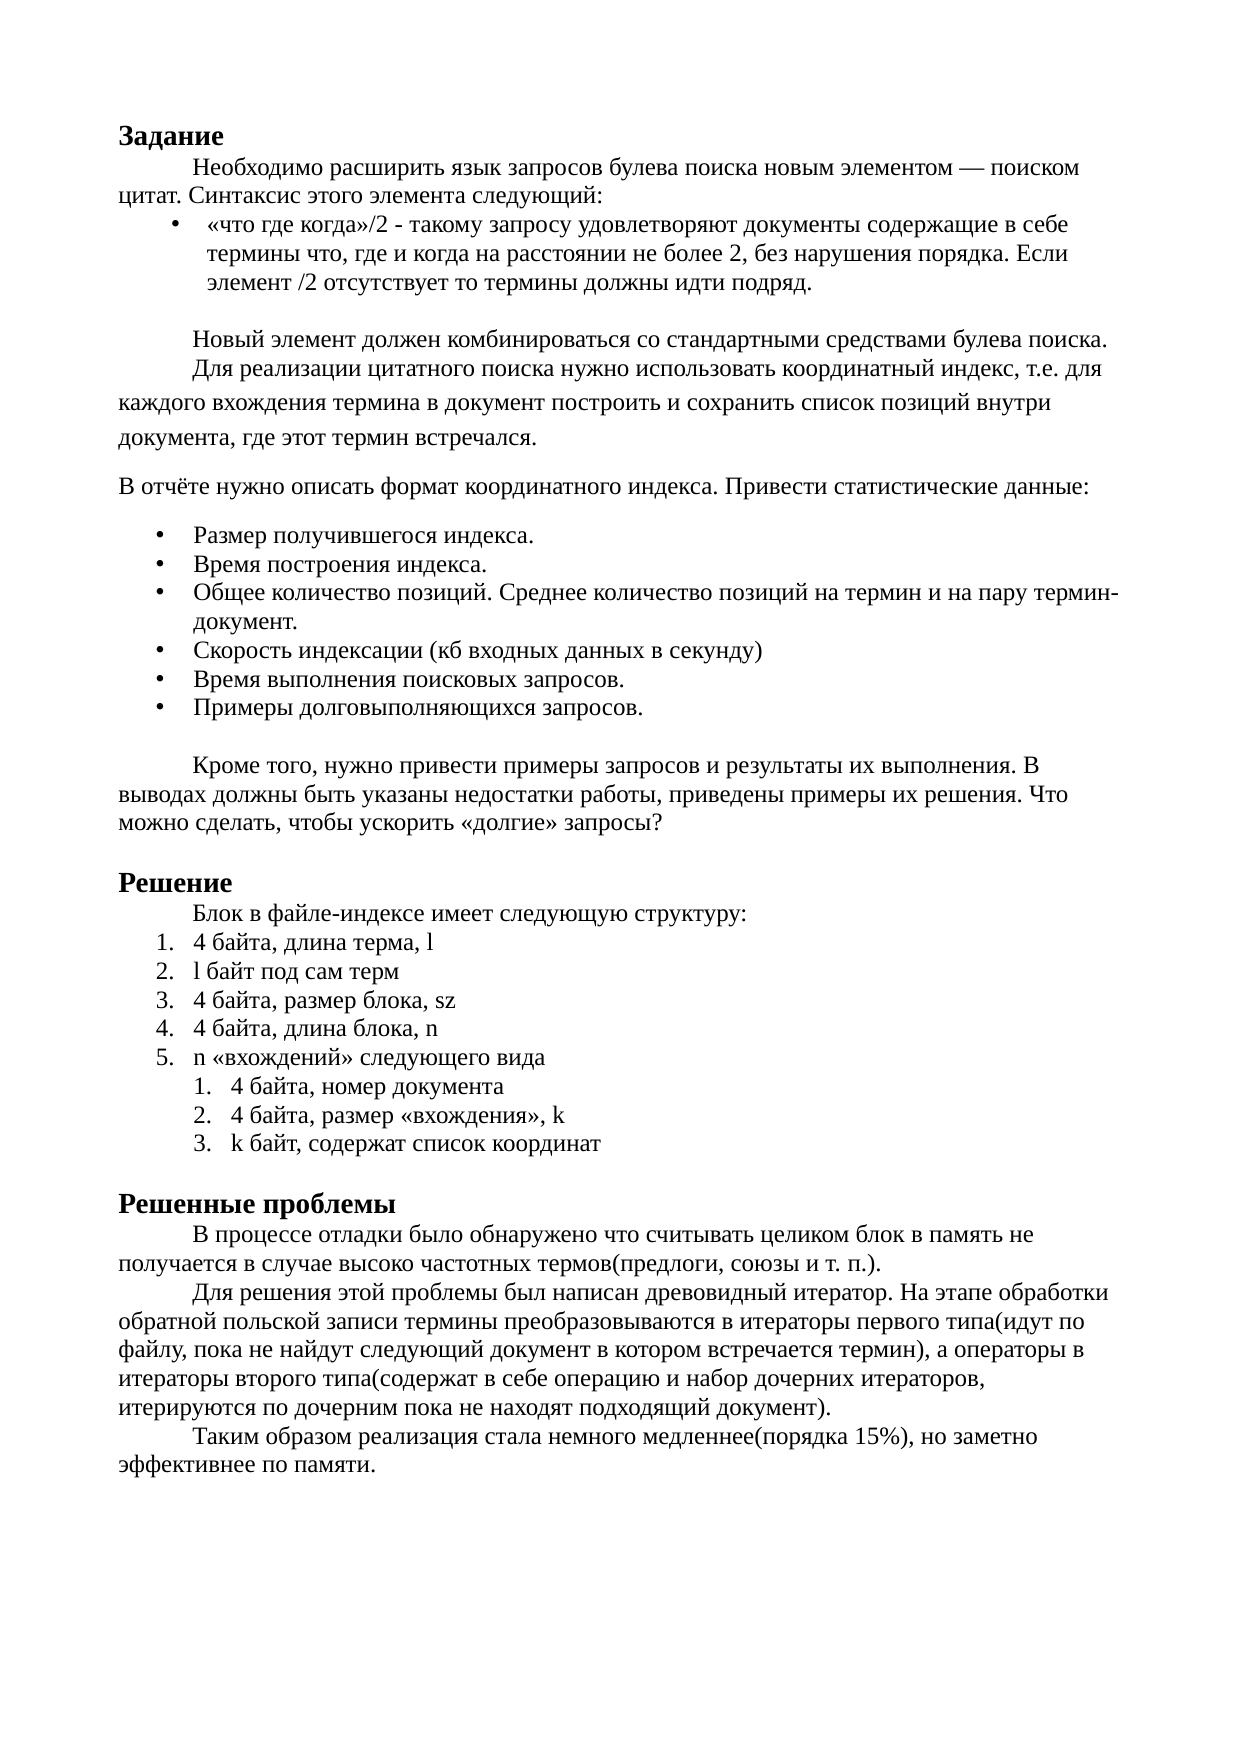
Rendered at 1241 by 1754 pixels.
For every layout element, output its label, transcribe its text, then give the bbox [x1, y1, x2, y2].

list Общее количество позиций. Среднее количество позиций на термин и на пару термин-документ. [156, 577, 1122, 635]
list l байт под сам терм [156, 956, 1122, 985]
text В отчёте нужно описать формат координатного индекса. Привести статистические данные: [118, 471, 1122, 500]
text Для решения этой проблемы был написан древовидный итератор. На этапе обработки обратной польской записи термины преобразовываются в итераторы первого типа(идут по файлу, пока не найдут следующий документ в котором встречается термин), а операторы в итераторы второго типа(содержат в себе операцию и набор дочерних итераторов, итерируются по дочерним пока не находят подходящий документ). [118, 1277, 1122, 1421]
list «что где когда»/2 - такому запросу удовлетворяют документы содержащие в себе термины что, где и когда на расстоянии не более 2, без нарушения порядка. Если элемент /2 отсутствует то термины должны идти подряд. [171, 209, 1122, 295]
list Скорость индексации (кб входных данных в секунду) [156, 635, 1122, 664]
text Необходимо расширить язык запросов булева поиска новым элементом — поиском цитат. Синтаксис этого элемента следующий: [118, 152, 1122, 209]
list Время выполнения поисковых запросов. [156, 664, 1122, 692]
list 4 байта, длина терма, l [156, 927, 1122, 956]
list Время построения индекса. [156, 549, 1122, 577]
text Задание [118, 118, 1122, 152]
text Таким образом реализация стала немного медленнее(порядка 15%), но заметно эффективнее по памяти. [118, 1421, 1122, 1478]
list Размер получившегося индекса. [156, 520, 1122, 549]
text В процессе отладки было обнаружено что считывать целиком блок в память не получается в случае высоко частотных термов(предлоги, союзы и т. п.). [118, 1219, 1122, 1277]
text Блок в файле-индексе имеет следующую структуру: [118, 898, 1122, 927]
list k байт, содержат список координат [193, 1128, 1122, 1157]
list 4 байта, размер блока, sz [156, 985, 1122, 1013]
text Кроме того, нужно привести примеры запросов и результаты их выполнения. В выводах должны быть указаны недостатки работы, приведены примеры их решения. Что можно сделать, чтобы ускорить «долгие» запросы? [118, 750, 1122, 836]
text Решение [118, 865, 1122, 898]
list 4 байта, длина блока, n [156, 1013, 1122, 1042]
list n «вхождений» следующего вида [156, 1042, 1122, 1071]
text Решенные проблемы [118, 1186, 1122, 1219]
text Для реализации цитатного поиска нужно использовать координатный индекс, т.е. для каждого вхождения термина в документ построить и сохранить список позиций внутри документа, где этот термин встречался. [118, 353, 1122, 451]
text Новый элемент должен комбинироваться со стандартными средствами булева поиска. [118, 324, 1122, 353]
list 4 байта, номер документа [193, 1071, 1122, 1100]
list Примеры долговыполняющихся запросов. [156, 692, 1122, 721]
list 4 байта, размер «вхождения», k [193, 1100, 1122, 1128]
